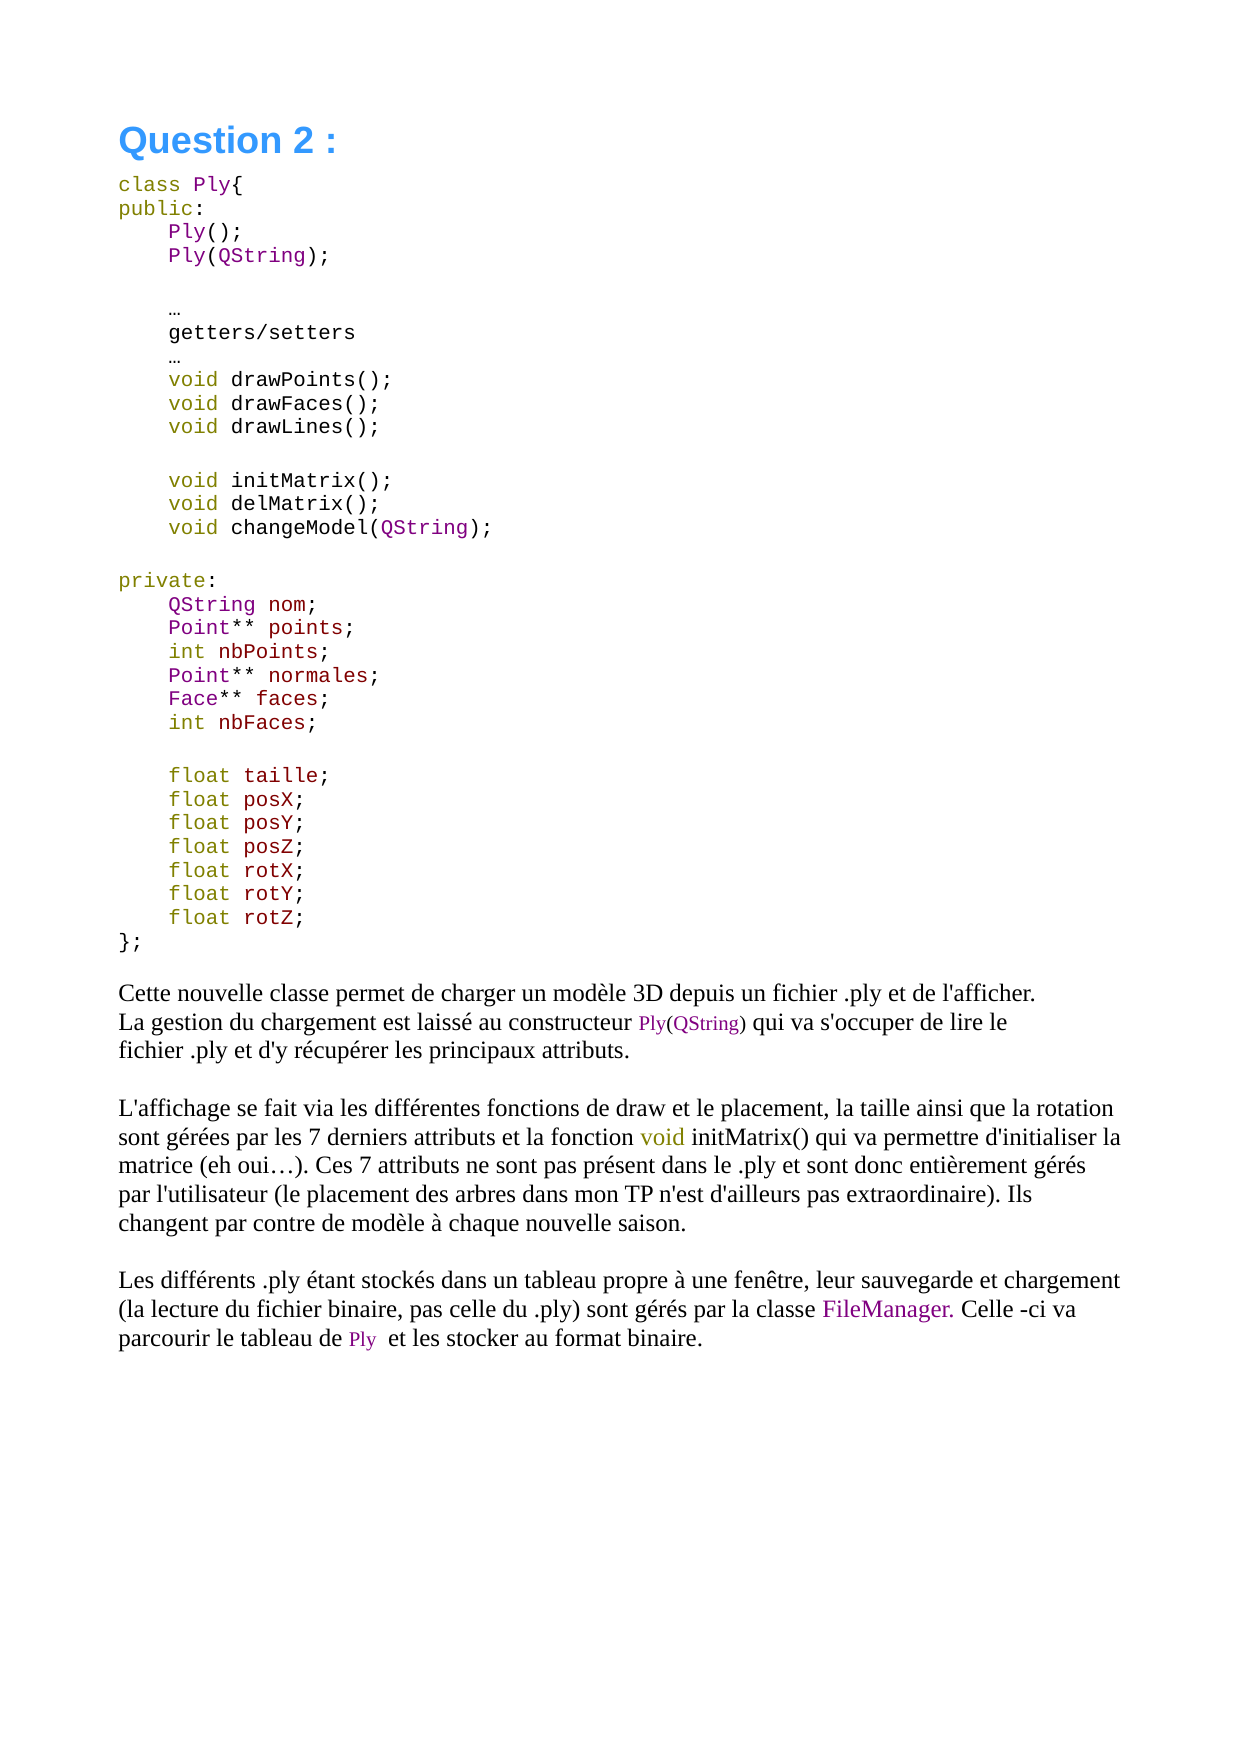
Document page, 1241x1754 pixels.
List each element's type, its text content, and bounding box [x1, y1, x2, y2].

text getters/setters [118, 322, 1122, 346]
text float posY; [118, 812, 1122, 836]
text public: [118, 198, 1122, 222]
text void drawLines(); [118, 417, 1122, 440]
text QString nom; [118, 594, 1122, 617]
text float rotY; [118, 883, 1122, 907]
text Face** faces; [118, 688, 1122, 712]
text void drawFaces(); [118, 393, 1122, 417]
text void initMatrix(); [118, 470, 1122, 493]
text }; [118, 931, 1122, 954]
text float posZ; [118, 836, 1122, 860]
text float rotZ; [118, 907, 1122, 931]
text L'affichage se fait via les différentes fonctions de draw et le placement, la taille ainsi que la rotation sont gérées par les 7 derniers attributs et la fonction void initMatrix() qui va permettre d'initialiser la matrice (eh oui…). Ces 7 attributs ne sont pas présent dans le .ply et sont donc entièrement gérés par l'utilisateur (le placement des arbres dans mon TP n'est d'ailleurs pas extraordinaire). Ils changent par contre de modèle à chaque nouvelle saison. [118, 1093, 1122, 1237]
text int nbPoints; [118, 641, 1122, 665]
text … [118, 346, 1122, 369]
text private: [118, 570, 1122, 594]
text class Ply{ [118, 174, 1122, 198]
text Ply(QString); [118, 245, 1122, 269]
text int nbFaces; [118, 712, 1122, 736]
text Point** points; [118, 617, 1122, 641]
text void delMatrix(); [118, 493, 1122, 517]
text Cette nouvelle classe permet de charger un modèle 3D depuis un fichier .ply et de l'afficher. [118, 978, 1122, 1007]
text float rotX; [118, 860, 1122, 883]
text float taille; [118, 765, 1122, 789]
text Ply(); [118, 222, 1122, 245]
text Les différents .ply étant stockés dans un tableau propre à une fenêtre, leur sauvegarde et chargement (la lecture du fichier binaire, pas celle du .ply) sont gérés par la classe FileManager. Celle -ci va parcourir le tableau de Ply et les stocker au format binaire. [118, 1265, 1122, 1352]
text Point** normales; [118, 665, 1122, 688]
subtitle Question 2 : [118, 118, 1122, 162]
text … [118, 298, 1122, 322]
text void changeModel(QString); [118, 517, 1122, 541]
text float posX; [118, 789, 1122, 812]
text La gestion du chargement est laissé au constructeur Ply(QString) qui va s'occuper de lire le fichier .ply et d'y récupérer les principaux attributs. [118, 1007, 1122, 1064]
text void drawPoints(); [118, 369, 1122, 393]
